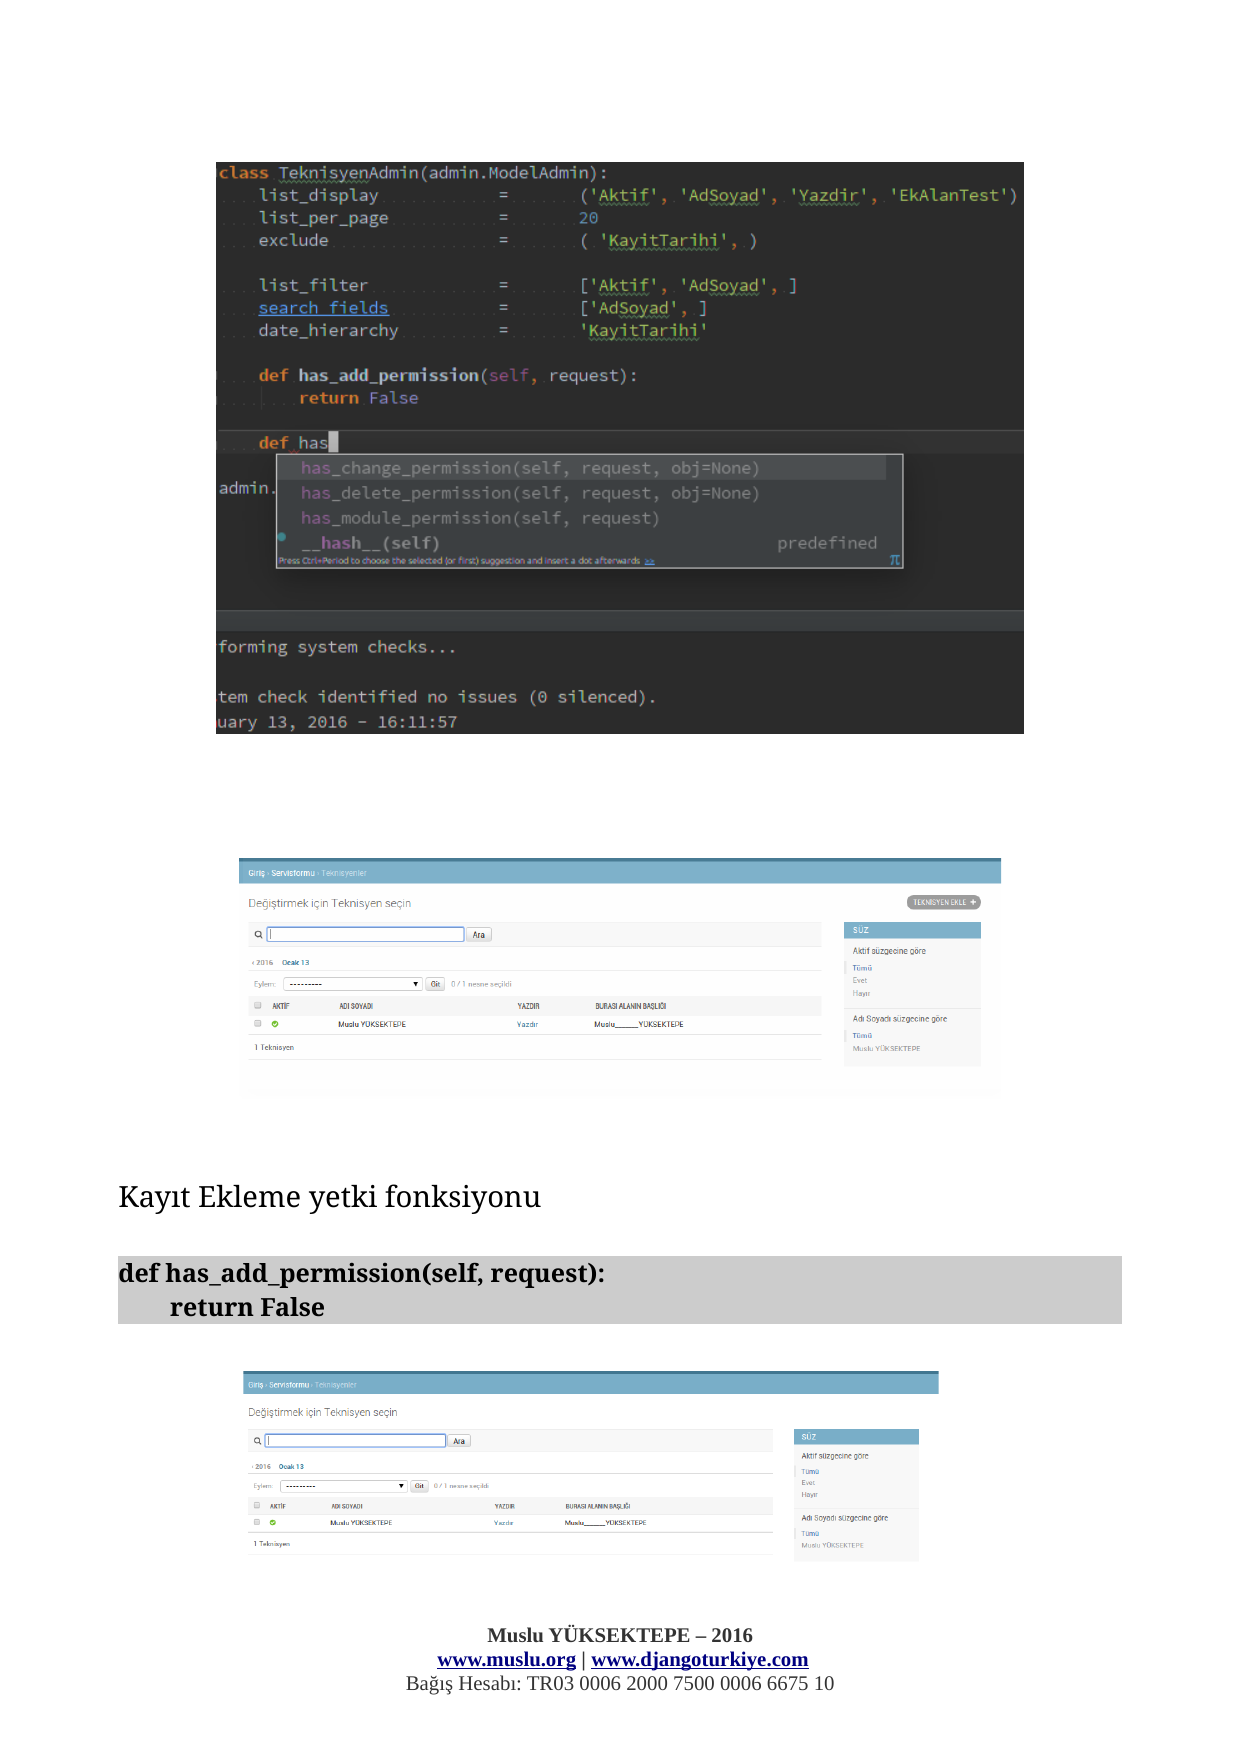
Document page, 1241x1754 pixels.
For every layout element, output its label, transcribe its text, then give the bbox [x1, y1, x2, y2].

text return False [118, 1290, 1122, 1324]
picture [239, 858, 1002, 1099]
text def has_add_permission(self, request): [118, 1256, 1122, 1290]
text Kayıt Ekleme yetki fonksiyonu [118, 1176, 1122, 1216]
picture [243, 1371, 939, 1582]
picture [216, 162, 1024, 734]
